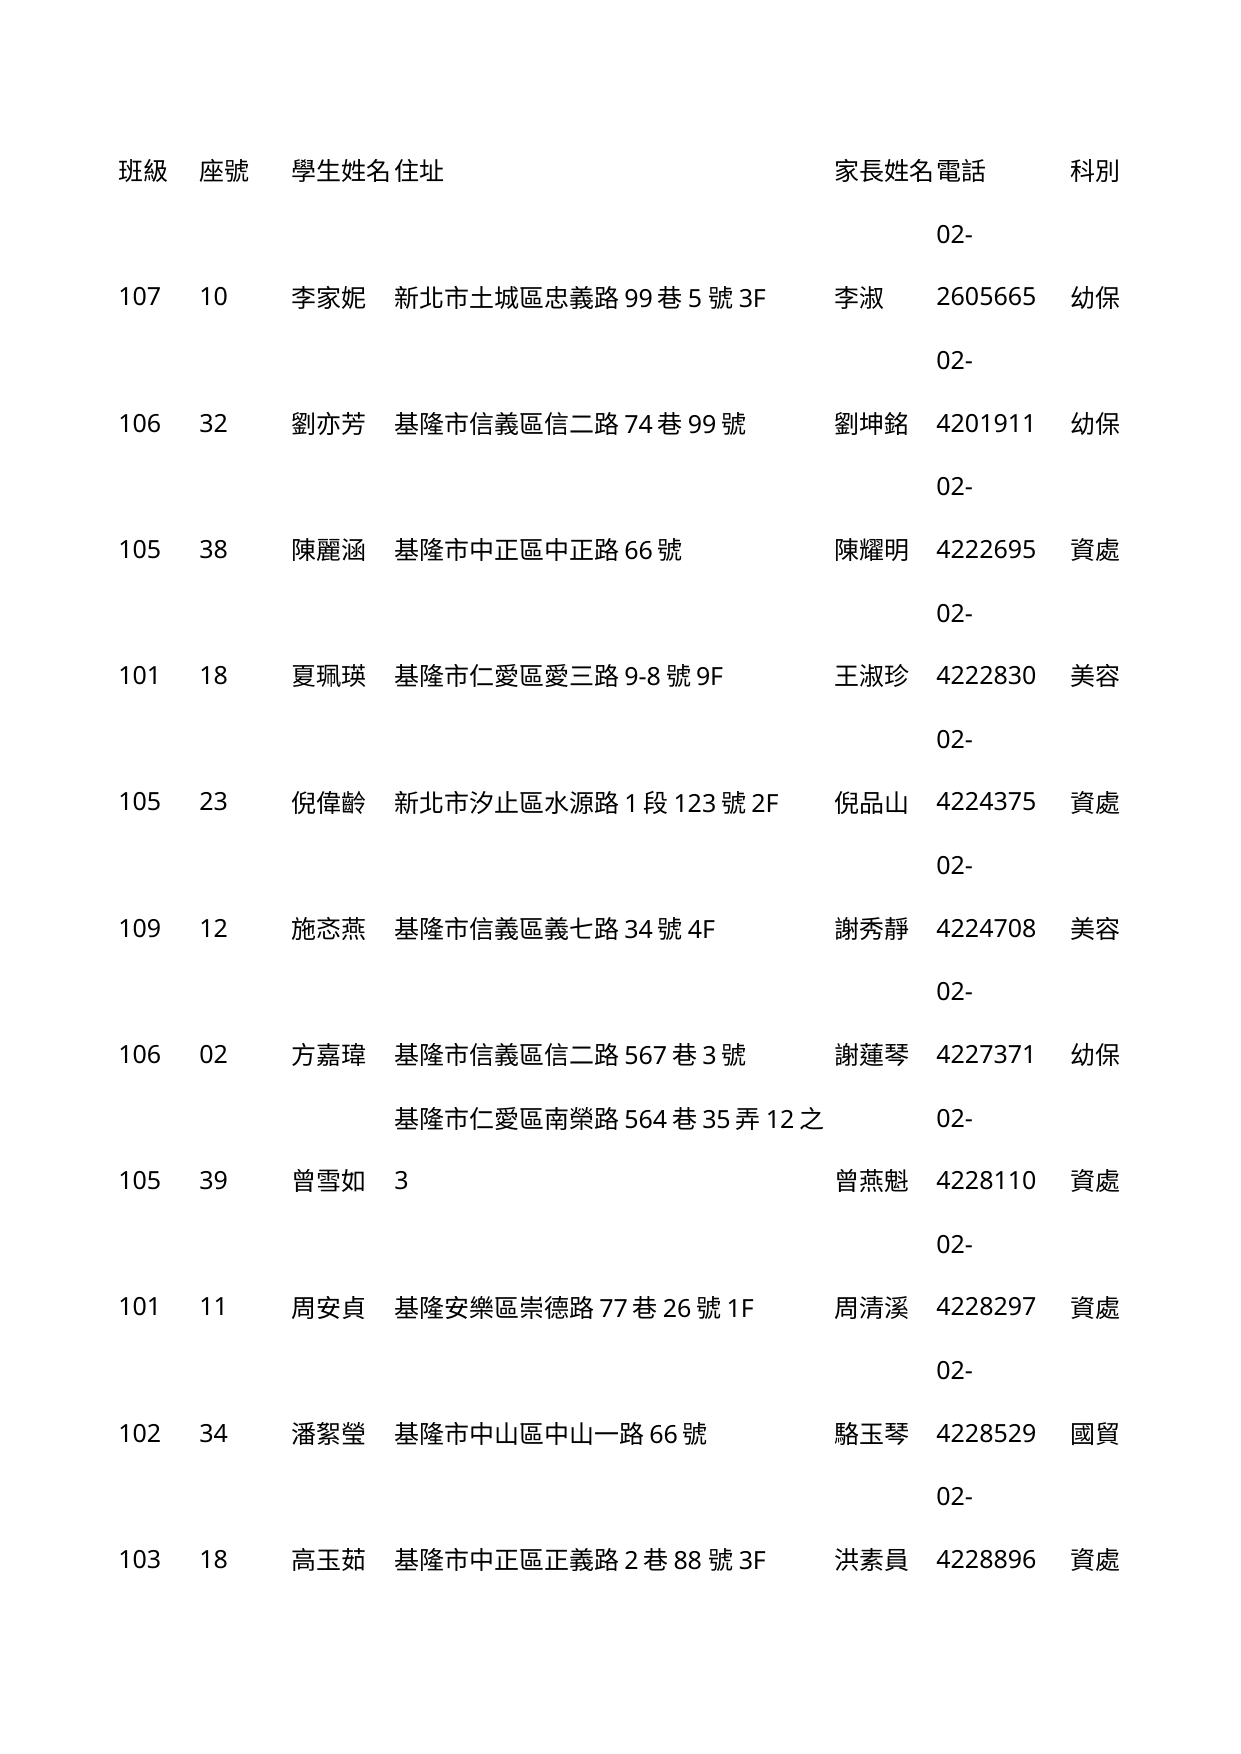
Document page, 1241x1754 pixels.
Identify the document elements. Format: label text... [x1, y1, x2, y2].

table_cell 資處 [1070, 696, 1122, 822]
table_cell 謝秀靜 [834, 822, 936, 948]
table_cell 劉坤銘 [834, 317, 936, 443]
table_cell 洪素員 [834, 1453, 936, 1579]
table_cell 夏珮瑛 [292, 570, 394, 696]
table_cell 駱玉琴 [834, 1327, 936, 1453]
table_cell 34 [198, 1327, 292, 1453]
table_cell 102 [118, 1327, 198, 1453]
table_cell 李淑 [834, 191, 936, 317]
table_cell 曾雪如 [292, 1075, 394, 1201]
table_cell 基隆市信義區義七路34號4F [394, 822, 834, 948]
table_cell 10 [198, 191, 292, 317]
table_cell 101 [118, 570, 198, 696]
table_cell 資處 [1070, 1075, 1122, 1201]
table_cell 倪品山 [834, 696, 936, 822]
table_header 座號 [198, 127, 292, 191]
table_cell 18 [198, 1453, 292, 1579]
table_cell 103 [118, 1453, 198, 1579]
table_cell 02-4224375 [936, 696, 1070, 822]
table_cell 109 [118, 822, 198, 948]
table_cell 周清溪 [834, 1201, 936, 1327]
table_cell 資處 [1070, 1453, 1122, 1579]
table_header 班級 [118, 127, 198, 191]
table_cell 32 [198, 317, 292, 443]
table_cell 105 [118, 1075, 198, 1201]
table_cell 曾燕魁 [834, 1075, 936, 1201]
table_cell 潘絮瑩 [292, 1327, 394, 1453]
table_cell 38 [198, 443, 292, 569]
table_cell 施忞燕 [292, 822, 394, 948]
table_cell 02-4224708 [936, 822, 1070, 948]
table_cell 幼保 [1070, 317, 1122, 443]
table_cell 基隆市仁愛區愛三路9-8號9F [394, 570, 834, 696]
table_cell 106 [118, 948, 198, 1074]
table_cell 資處 [1070, 1201, 1122, 1327]
table_cell 基隆市信義區信二路74巷99號 [394, 317, 834, 443]
table_cell 02-4228896 [936, 1453, 1070, 1579]
table_cell 02-4222830 [936, 570, 1070, 696]
table_cell 12 [198, 822, 292, 948]
table_cell 幼保 [1070, 948, 1122, 1074]
table_cell 107 [118, 191, 198, 317]
table_cell 倪偉齡 [292, 696, 394, 822]
table_cell 美容 [1070, 822, 1122, 948]
table_cell 18 [198, 570, 292, 696]
table_cell 謝蓮琴 [834, 948, 936, 1074]
table_cell 02-4228529 [936, 1327, 1070, 1453]
table_cell 02-4227371 [936, 948, 1070, 1074]
table_cell 23 [198, 696, 292, 822]
table_cell 101 [118, 1201, 198, 1327]
table_cell 王淑珍 [834, 570, 936, 696]
table_header 科別 [1070, 127, 1122, 191]
table_cell 基隆市中正區正義路2巷88 號3F [394, 1453, 834, 1579]
table_cell 106 [118, 317, 198, 443]
table_cell 11 [198, 1201, 292, 1327]
table_cell 基隆市中正區中正路66號 [394, 443, 834, 569]
table_cell 02-2605665 [936, 191, 1070, 317]
table_cell 陳麗涵 [292, 443, 394, 569]
table_cell 美容 [1070, 570, 1122, 696]
table_header 家長姓名 [834, 127, 936, 191]
table_cell 國貿 [1070, 1327, 1122, 1453]
table_cell 資處 [1070, 443, 1122, 569]
table_cell 基隆市仁愛區南榮路564巷35弄12之3 [394, 1075, 834, 1201]
table_cell 基隆市中山區中山一路66號 [394, 1327, 834, 1453]
table_cell 39 [198, 1075, 292, 1201]
table_header 學生姓名 [292, 127, 394, 191]
table_cell 105 [118, 443, 198, 569]
table_cell 02 [198, 948, 292, 1074]
table_cell 02-4228297 [936, 1201, 1070, 1327]
table_cell 新北市土城區忠義路99巷5 號3F [394, 191, 834, 317]
table_cell 劉亦芳 [292, 317, 394, 443]
table_cell 李家妮 [292, 191, 394, 317]
table_header 電話 [936, 127, 1070, 191]
table_cell 02-4222695 [936, 443, 1070, 569]
table_cell 02-4228110 [936, 1075, 1070, 1201]
table_cell 新北市汐止區水源路1段123號2F [394, 696, 834, 822]
table_cell 幼保 [1070, 191, 1122, 317]
table_cell 105 [118, 696, 198, 822]
table_cell 02-4201911 [936, 317, 1070, 443]
table_cell 周安貞 [292, 1201, 394, 1327]
table_cell 高玉茹 [292, 1453, 394, 1579]
table_cell 基隆安樂區崇德路77巷26號1F [394, 1201, 834, 1327]
table_cell 方嘉瑋 [292, 948, 394, 1074]
table_cell 基隆市信義區信二路567巷3號 [394, 948, 834, 1074]
table_cell 陳耀明 [834, 443, 936, 569]
table_header 住址 [394, 127, 834, 191]
